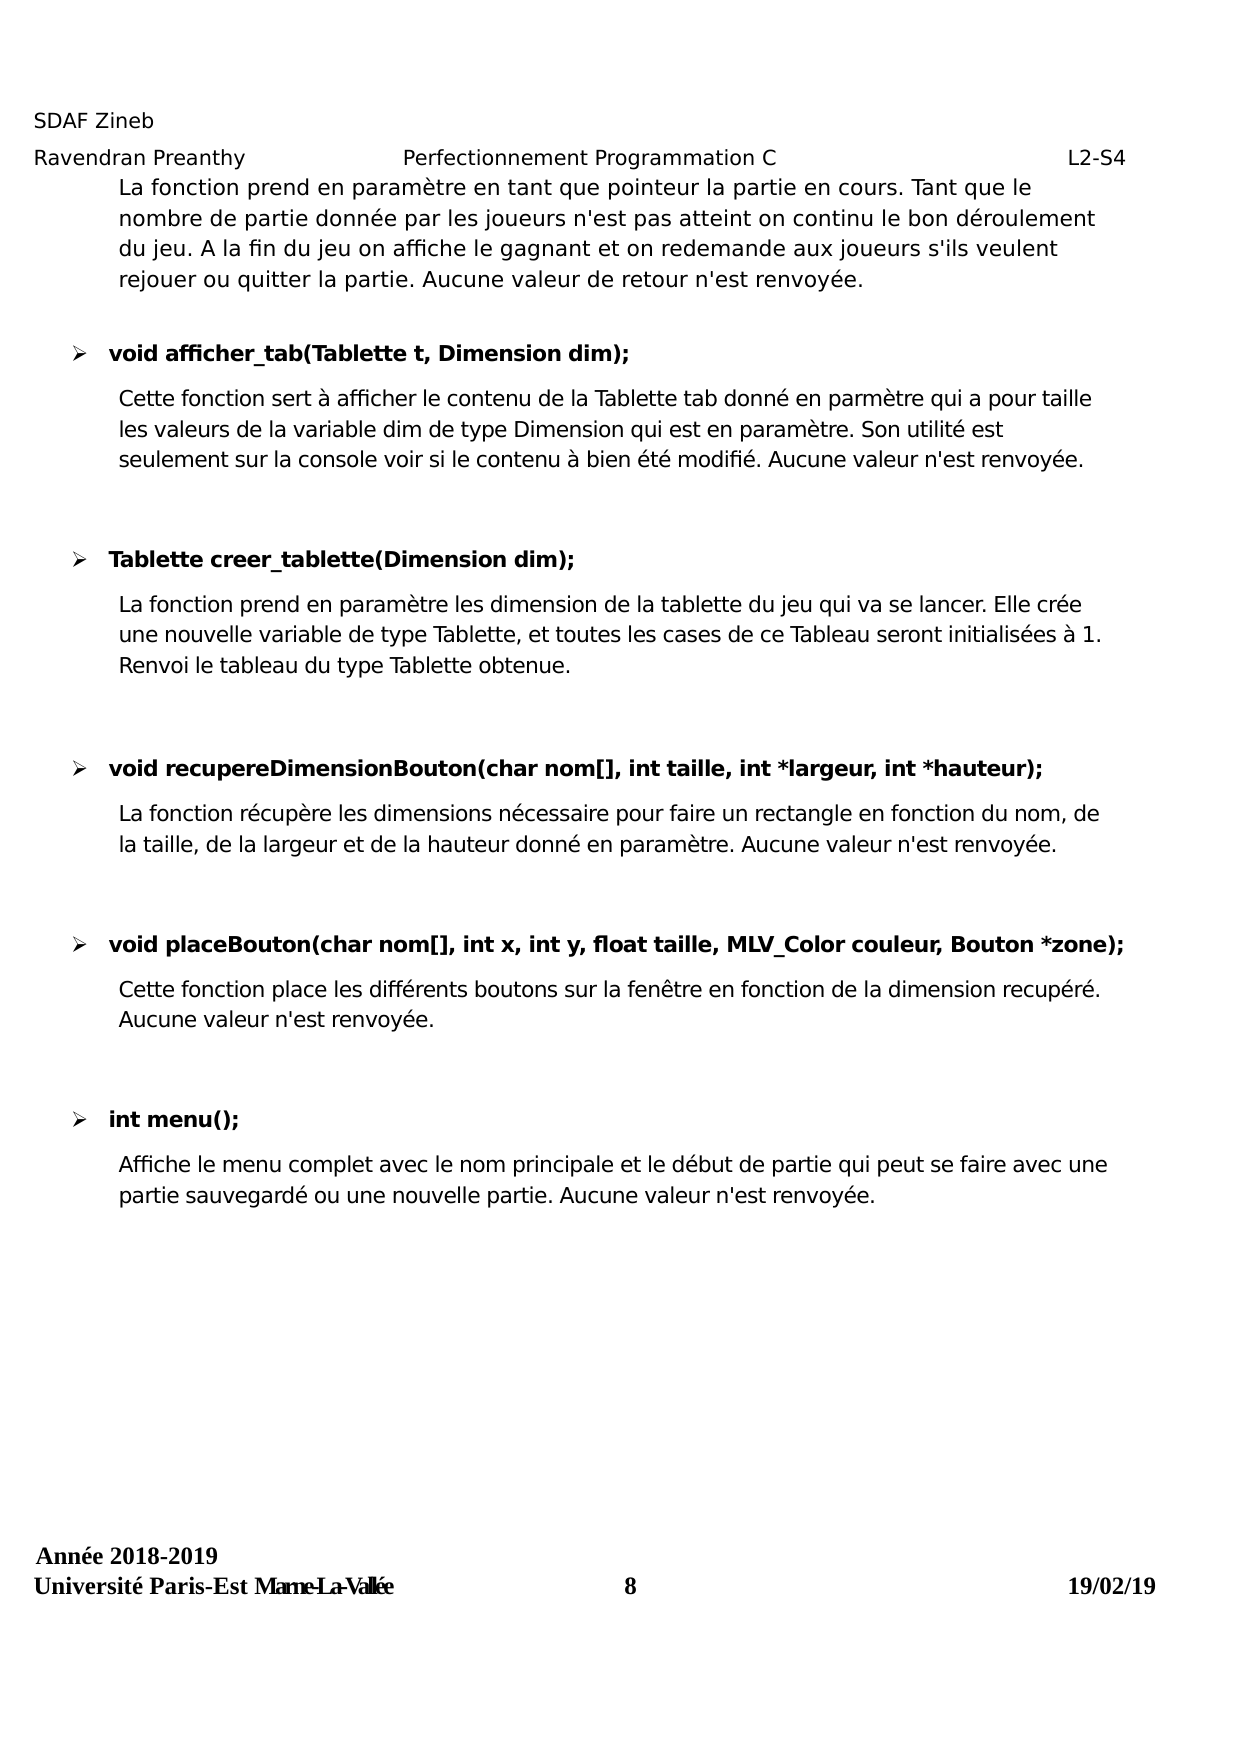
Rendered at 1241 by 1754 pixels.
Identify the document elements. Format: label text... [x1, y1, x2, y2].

subtitle void recupereDimensionBouton(char nom[], int taille, int *largeur, int *hauteur); [71, 756, 1228, 782]
text La fonction récupère les dimensions nécessaire pour faire un rectangle en fonction du nom, de la taille, de la largeur et de la hauteur donné en paramètre. Aucune valeur n'est renvoyée. [118, 802, 1119, 858]
text Cette fonction sert à afficher le contenu de la Tablette tab donné en parmètre qui a pour taille les valeurs de la variable dim de type Dimension qui est en paramètre. Son utilité est seulement sur la console voir si le contenu à bien été modifié. Aucune valeur n'est renvoyée. [118, 386, 1119, 473]
text Affiche le menu complet avec le nom principale et le début de partie qui peut se faire avec une partie sauvegardé ou une nouvelle partie. Aucune valeur n'est renvoyée. [118, 1152, 1119, 1208]
text La fonction prend en paramètre en tant que pointeur la partie en cours. Tant que le nombre de partie donnée par les joueurs n'est pas atteint on continu le bon déroulement du jeu. A la fin du jeu on affiche le gagnant et on redemande aux joueurs s'ils veulent rejouer ou quitter la partie. Aucune valeur de retour n'est renvoyée. [118, 175, 1119, 292]
text La fonction prend en paramètre les dimension de la tablette du jeu qui va se lancer. Elle crée une nouvelle variable de type Tablette, et toutes les cases de ce Tableau seront initialisées à 1. Renvoi le tableau du type Tablette obtenue. [118, 592, 1119, 679]
subtitle Tablette creer_tablette(Dimension dim); [71, 547, 1228, 572]
subtitle int menu(); [71, 1107, 1228, 1132]
subtitle void placeBouton(char nom[], int x, int y, float taille, MLV_Color couleur, Bouton *zone); [71, 932, 1228, 957]
text Cette fonction place les différents boutons sur la fenêtre en fonction de la dimension recupéré. Aucune valeur n'est renvoyée. [118, 977, 1119, 1033]
subtitle void afficher_tab(Tablette t, Dimension dim); [71, 341, 1228, 366]
